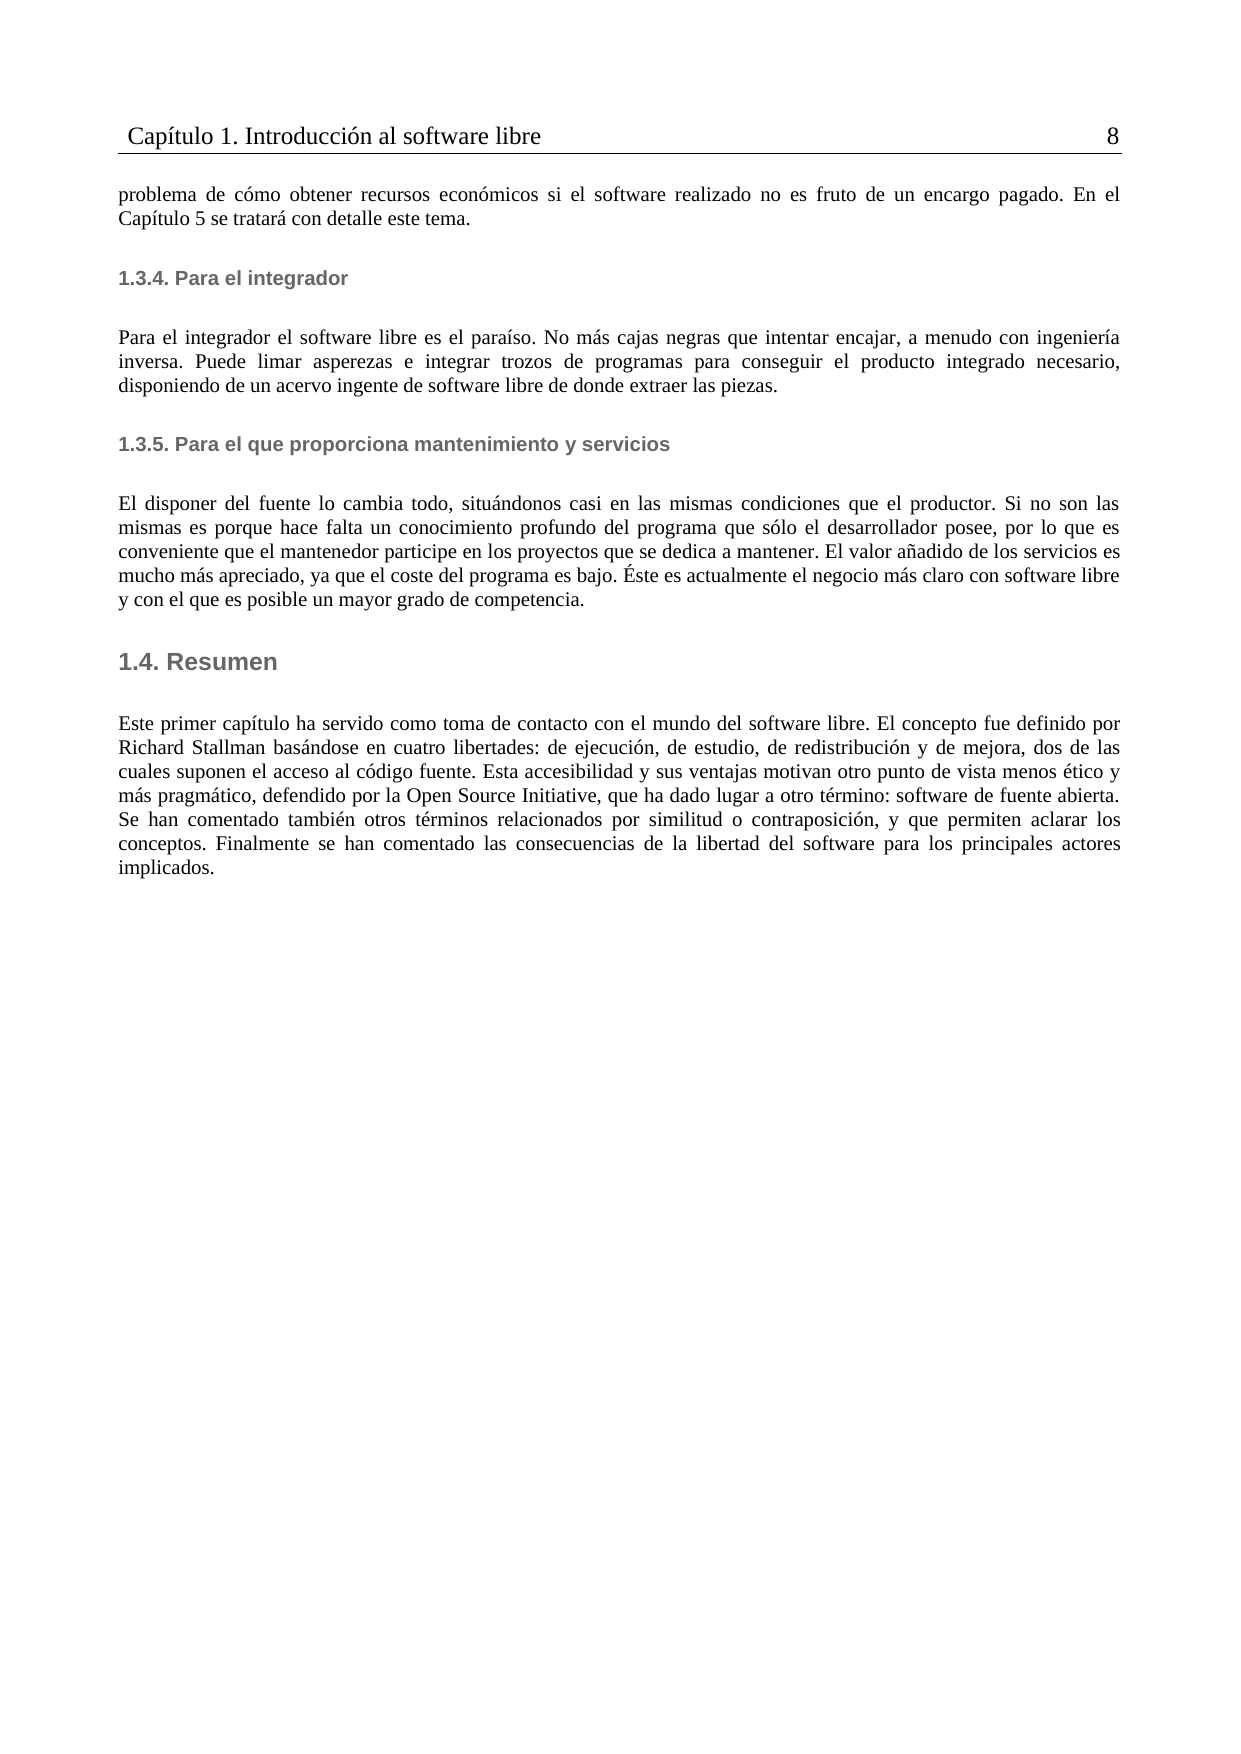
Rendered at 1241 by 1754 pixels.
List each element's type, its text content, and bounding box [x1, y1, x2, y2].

text El disponer del fuente lo cambia todo, situándonos casi en las mismas condiciones que el productor. Si no son las mismas es porque hace falta un conocimiento profundo del programa que sólo el desarrollador posee, por lo que es conveniente que el mantenedor participe en los proyectos que se dedica a mantener. El valor añadido de los servicios es mucho más apreciado, ya que el coste del programa es bajo. Éste es actualmente el negocio más claro con software libre y con el que es posible un mayor grado de competencia. [118, 491, 1122, 611]
subtitle 1.3.4. Para el integrador [118, 266, 1122, 289]
text Para el integrador el software libre es el paraíso. No más cajas negras que intentar encajar, a menudo con ingeniería inversa. Puede limar asperezas e integrar trozos de programas para conseguir el producto integrado necesario, disponiendo de un acervo ingente de software libre de donde extraer las piezas. [118, 325, 1122, 397]
subtitle 1.4. Resumen [118, 647, 1122, 675]
text problema de cómo obtener recursos económicos si el software realizado no es fruto de un encargo pagado. En el Capítulo 5 se tratará con detalle este tema. [118, 182, 1122, 230]
subtitle 1.3.5. Para el que proporciona mantenimiento y servicios [118, 432, 1122, 456]
text Este primer capítulo ha servido como toma de contacto con el mundo del software libre. El concepto fue definido por Richard Stallman basándose en cuatro libertades: de ejecución, de estudio, de redistribución y de mejora, dos de las cuales suponen el acceso al código fuente. Esta accesibilidad y sus ventajas motivan otro punto de vista menos ético y más pragmático, defendido por la Open Source Initiative, que ha dado lugar a otro término: software de fuente abierta. Se han comentado también otros términos relacionados por similitud o contraposición, y que permiten aclarar los conceptos. Finalmente se han comentado las consecuencias de la libertad del software para los principales actores implicados. [118, 711, 1122, 879]
